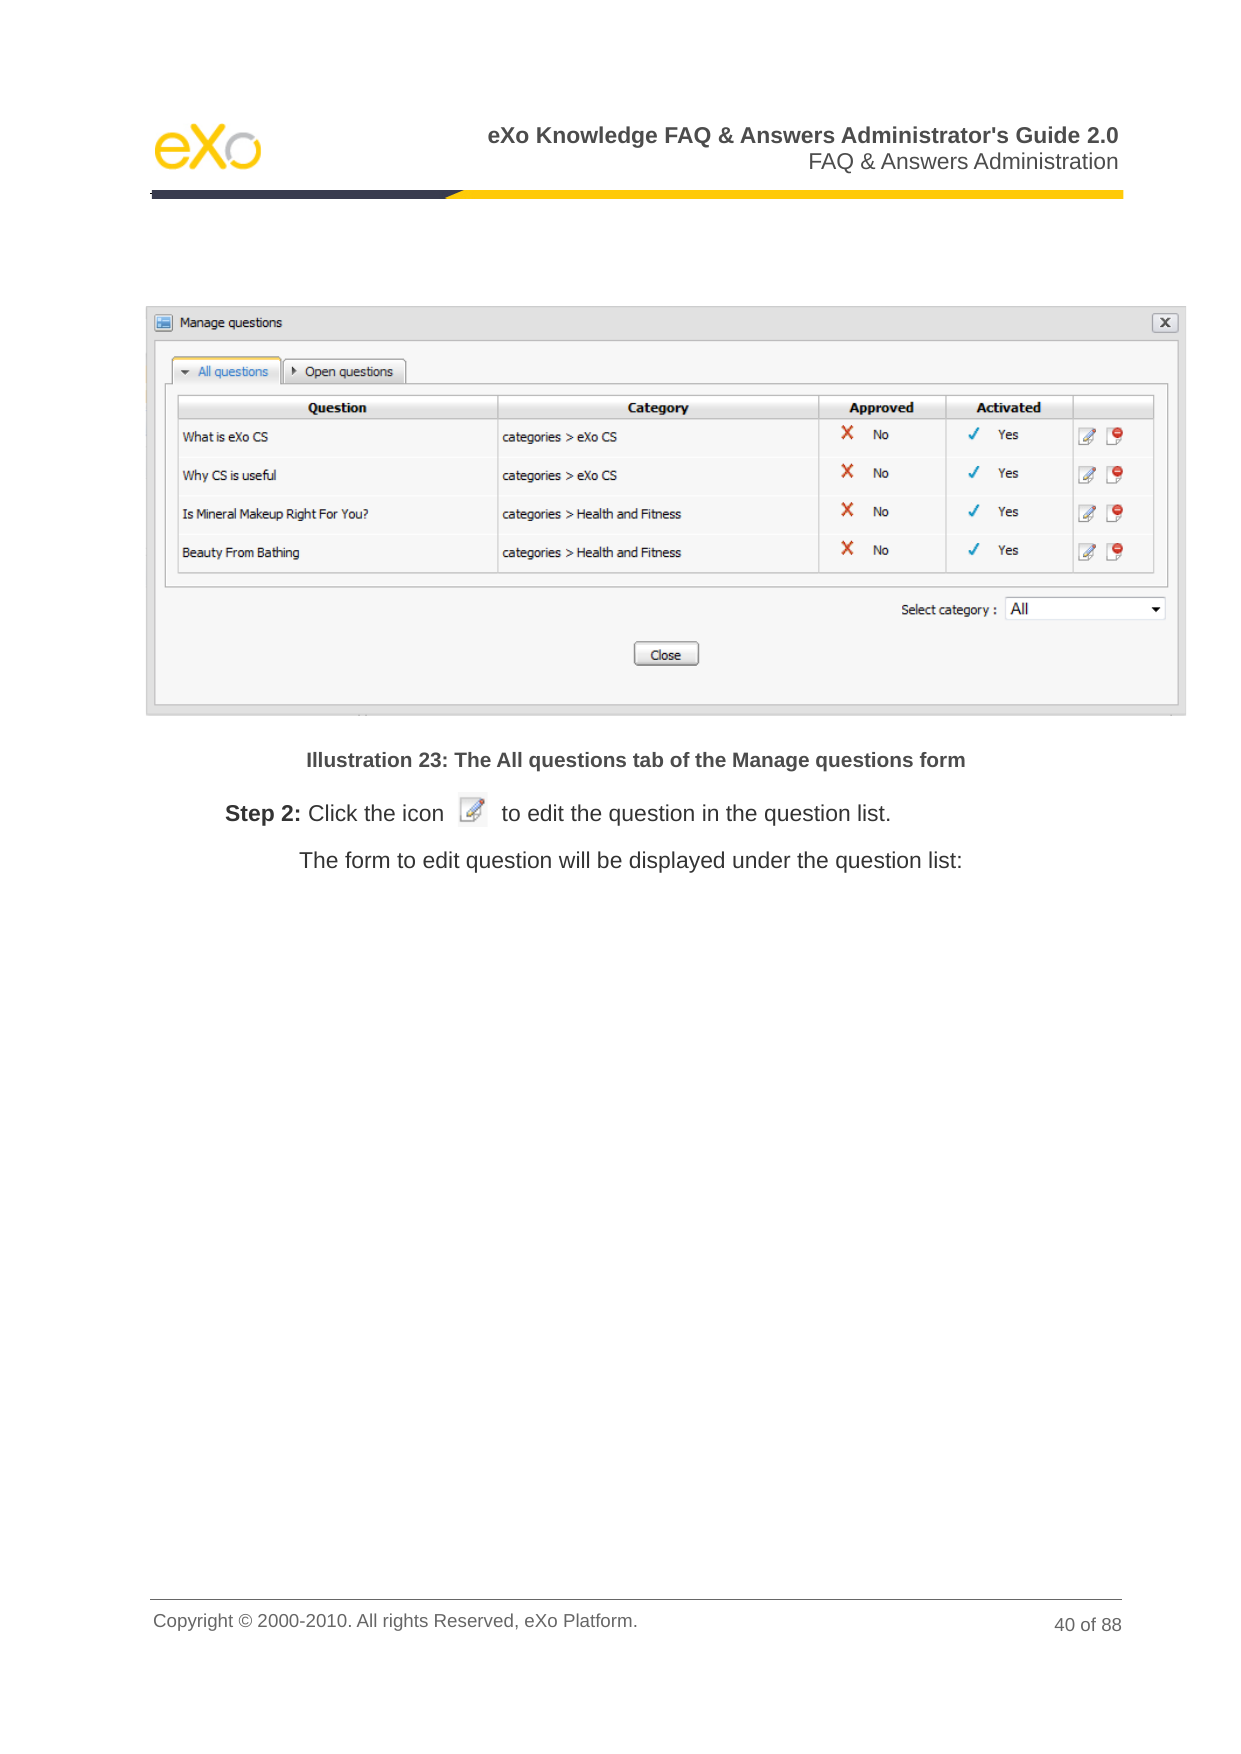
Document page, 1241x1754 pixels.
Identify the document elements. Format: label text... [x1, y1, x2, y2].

list The form to edit question will be displayed under the question list: [261, 847, 1122, 873]
picture [155, 123, 262, 170]
picture [457, 792, 488, 827]
list Illustration 23: The All questions tab of the Manage questions form [116, 298, 1156, 771]
list [116, 223, 1156, 298]
list Step 2: Click the icon to edit the question in the question list. [187, 771, 1122, 834]
picture [151, 190, 1124, 199]
picture [145, 306, 1187, 716]
